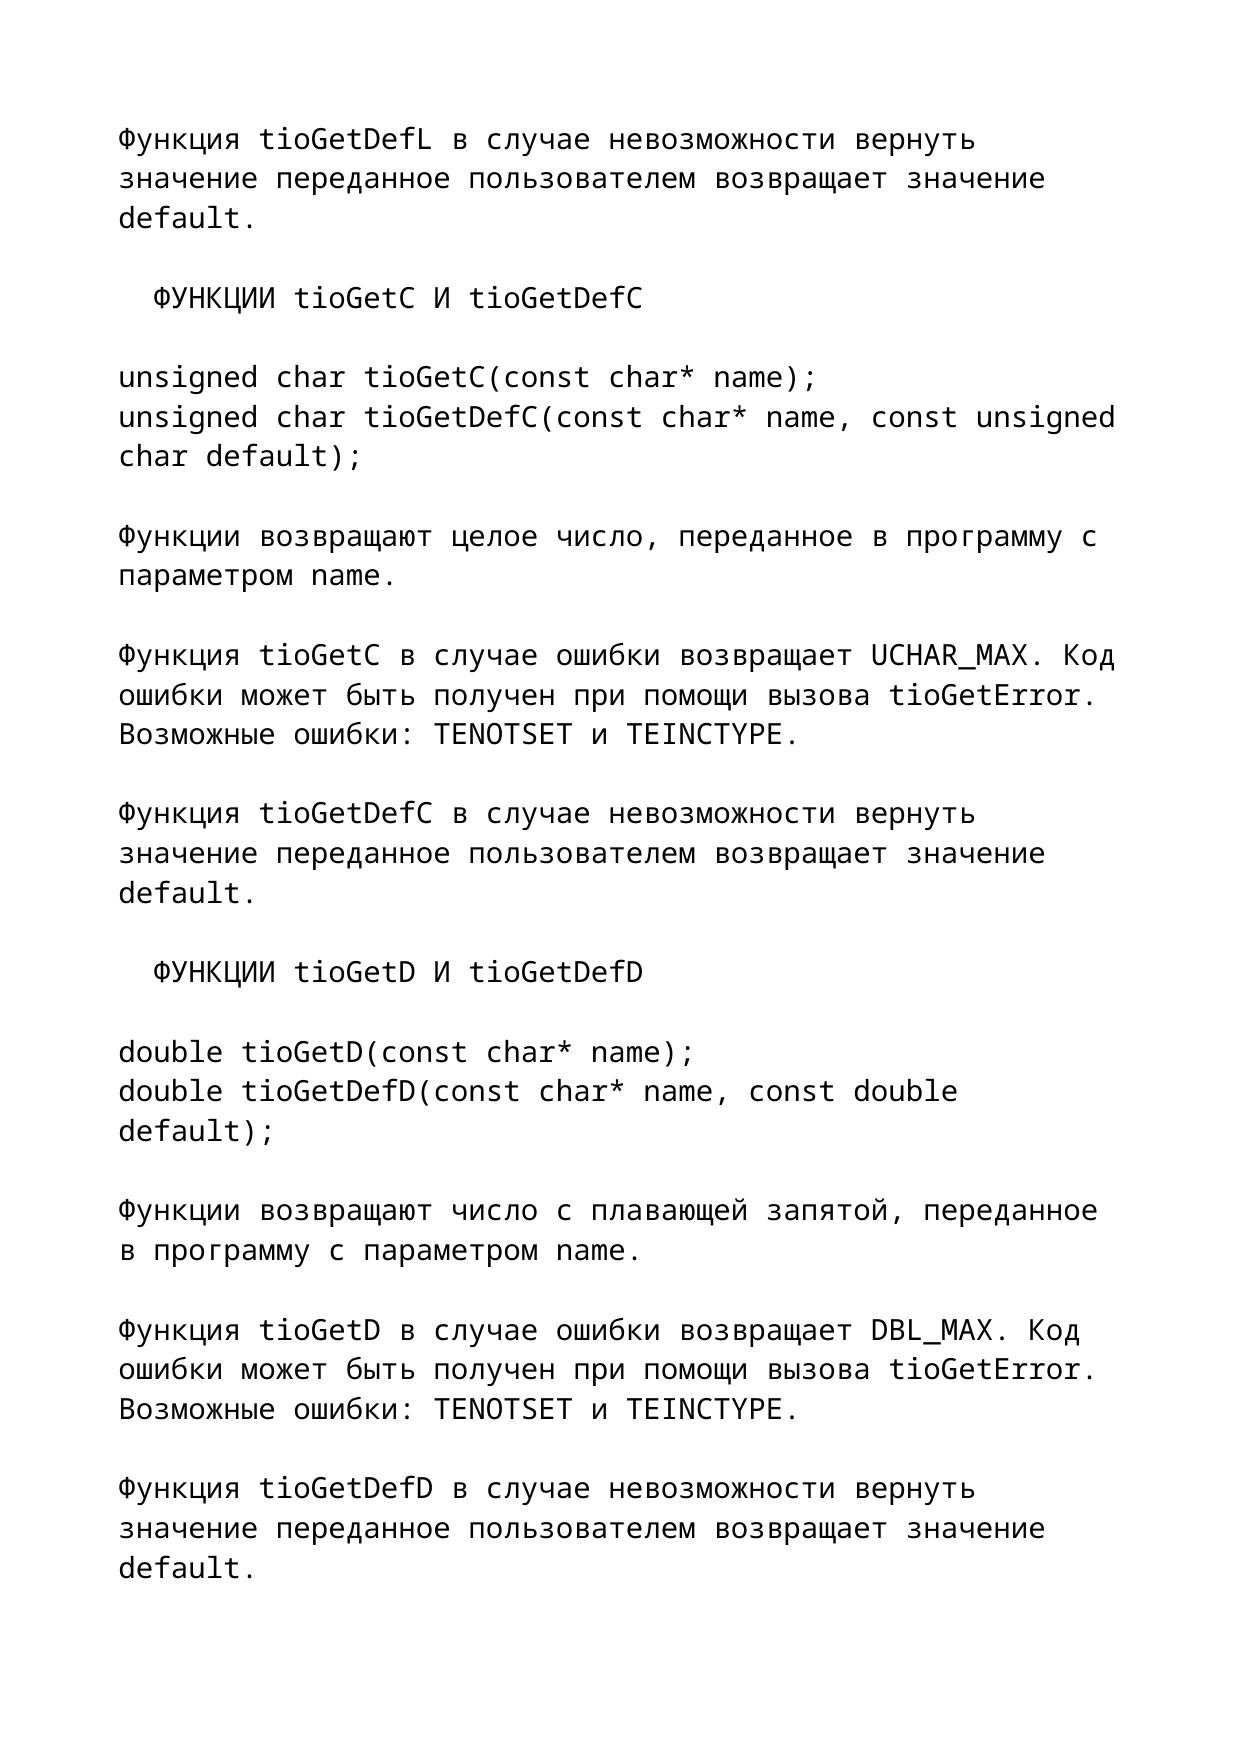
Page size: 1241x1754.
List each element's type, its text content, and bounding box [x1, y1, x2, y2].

title unsigned char tioGetC(const char* name); [118, 356, 1122, 396]
title Функция tioGetDefL в случае невозможности вернуть значение переданное пользователем возвращает значение default. [118, 118, 1122, 237]
title ФУНКЦИИ tioGetD И tioGetDefD [118, 952, 1122, 991]
title Функция tioGetDefD в случае невозможности вернуть значение переданное пользователем возвращает значение default. [118, 1467, 1122, 1587]
title double tioGetDefD(const char* name, const double default); [118, 1071, 1122, 1150]
title double tioGetD(const char* name); [118, 1031, 1122, 1071]
title unsigned char tioGetDefC(const char* name, const unsigned char default); [118, 396, 1122, 475]
title ФУНКЦИИ tioGetC И tioGetDefC [118, 277, 1122, 317]
title Функция tioGetC в случае ошибки возвращает UCHAR_MAX. Код ошибки может быть получен при помощи вызова tioGetError. Возможные ошибки: TENOTSET и TEINCTYPE. [118, 634, 1122, 753]
title Функции возвращают целое число, переданное в программу с параметром name. [118, 515, 1122, 594]
title Функция tioGetD в случае ошибки возвращает DBL_MAX. Код ошибки может быть получен при помощи вызова tioGetError. Возможные ошибки: TENOTSET и TEINCTYPE. [118, 1309, 1122, 1428]
title Функции возвращают число с плавающей запятой, переданное в программу с параметром name. [118, 1190, 1122, 1269]
title Функция tioGetDefC в случае невозможности вернуть значение переданное пользователем возвращает значение default. [118, 793, 1122, 912]
